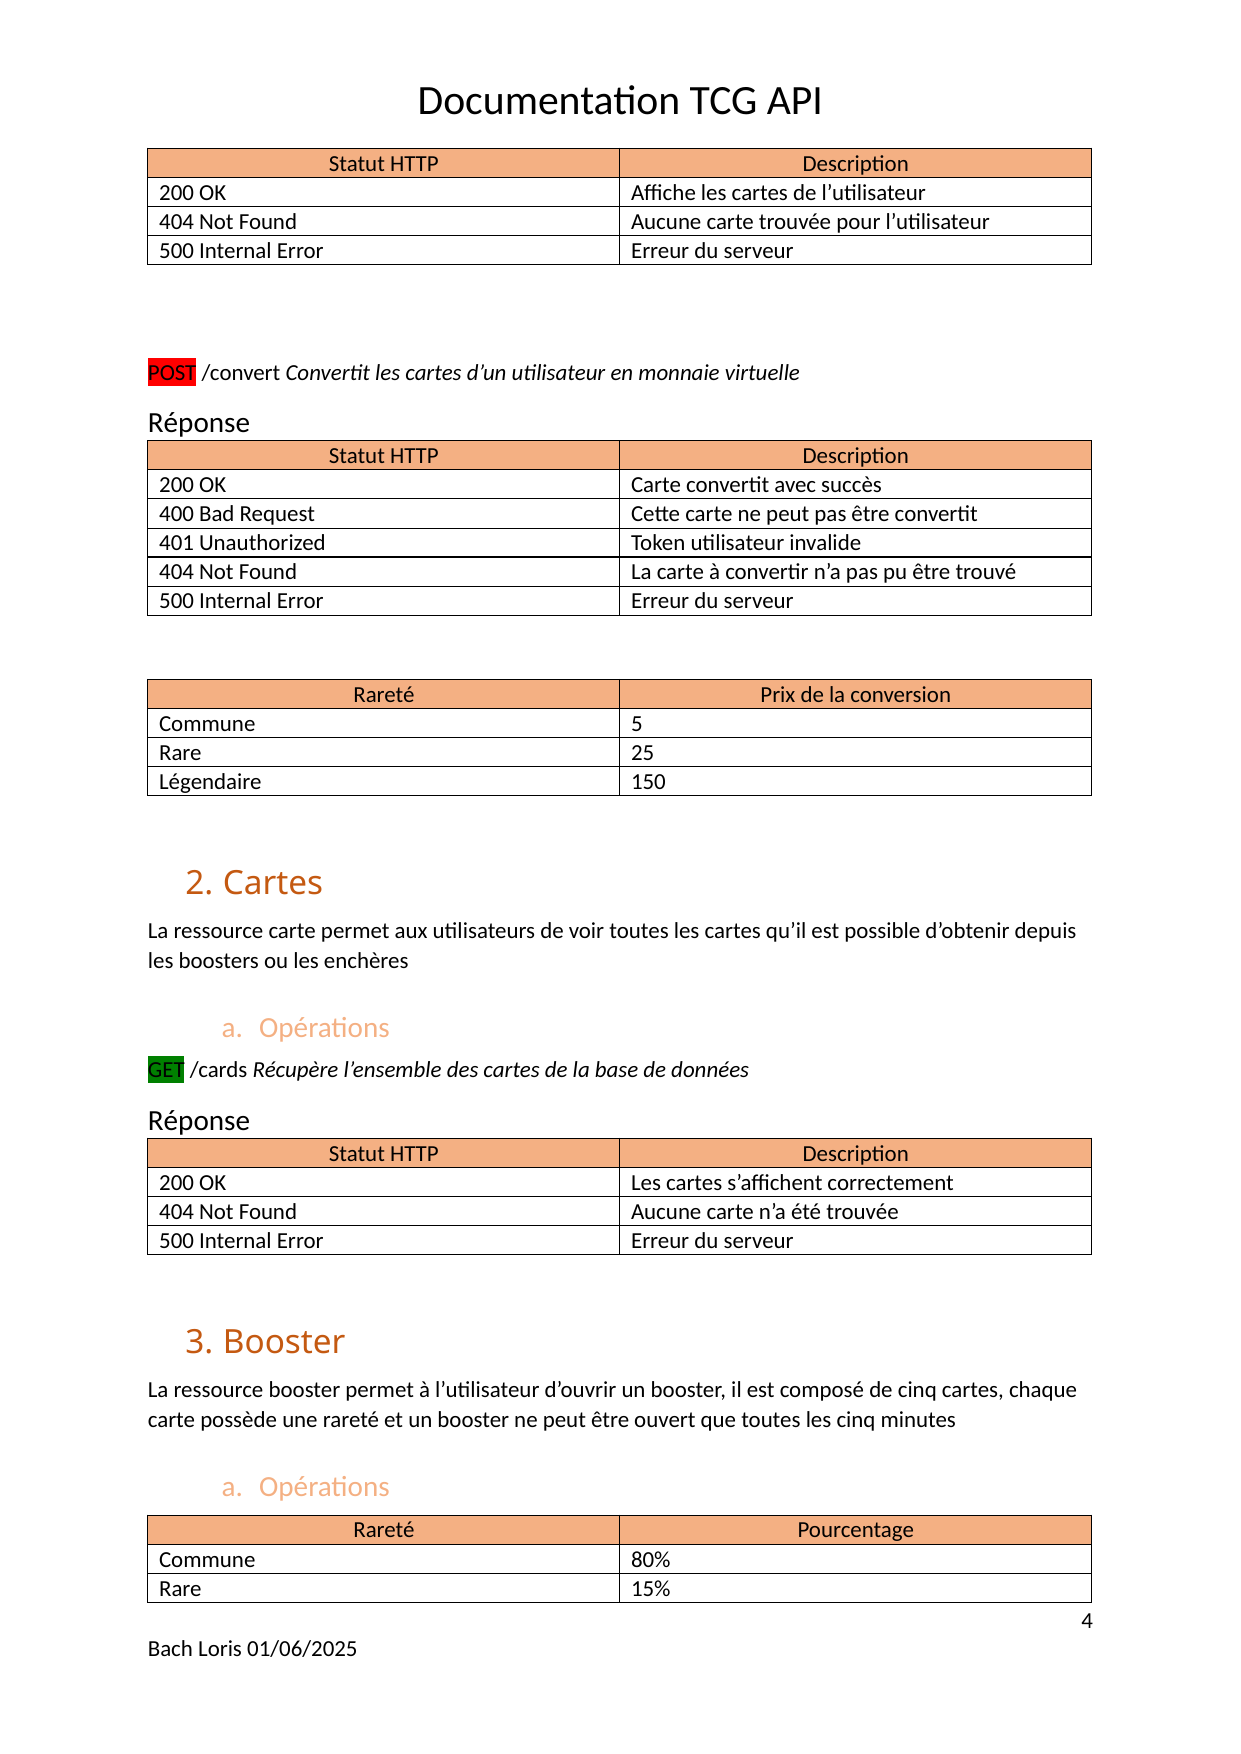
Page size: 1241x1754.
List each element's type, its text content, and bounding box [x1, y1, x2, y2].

table_cell 25 [620, 738, 1091, 766]
table_cell Commune [148, 1545, 619, 1573]
table_header Statut HTTP [148, 441, 619, 469]
table_cell Rare [148, 738, 619, 766]
table_cell 500 Internal Error [148, 1226, 619, 1254]
table_cell Rare [148, 1574, 619, 1602]
table_cell 404 Not Found [148, 1197, 619, 1225]
table_header Statut HTTP [148, 1139, 619, 1167]
table_cell Cette carte ne peut pas être convertit [620, 499, 1091, 527]
text La ressource booster permet à l’utilisateur d’ouvrir un booster, il est composé de cinq cartes, chaque carte possède une rareté et un booster ne peut être ouvert que toutes les cinq minutes [148, 1375, 1093, 1433]
text Réponse [148, 404, 1093, 440]
list Opérations [221, 1009, 1093, 1045]
table_header Description [620, 441, 1091, 469]
table_cell Token utilisateur invalide [620, 529, 1091, 556]
table_cell 5 [620, 709, 1091, 737]
table_header Description [620, 149, 1091, 177]
table_cell 200 OK [148, 470, 619, 498]
table_header Rareté [148, 680, 619, 708]
table_cell 500 Internal Error [148, 587, 619, 614]
table_cell Erreur du serveur [620, 587, 1091, 614]
table_cell 401 Unauthorized [148, 529, 619, 556]
text GET /cards Récupère l’ensemble des cartes de la base de données [148, 1056, 1093, 1083]
table_header Description [620, 1139, 1091, 1167]
table_cell Erreur du serveur [620, 1226, 1091, 1254]
text POST /convert Convertit les cartes d’un utilisateur en monnaie virtuelle [148, 358, 1093, 386]
list Opérations [221, 1468, 1093, 1504]
table_cell 500 Internal Error [148, 236, 619, 264]
table_cell Carte convertit avec succès [620, 470, 1091, 498]
text Réponse [148, 1102, 1093, 1138]
table_cell Les cartes s’affichent correctement [620, 1168, 1091, 1196]
table_cell 150 [620, 767, 1091, 795]
table_cell Aucune carte trouvée pour l’utilisateur [620, 207, 1091, 235]
list Booster [185, 1318, 1093, 1364]
text La ressource carte permet aux utilisateurs de voir toutes les cartes qu’il est possible d’obtenir depuis les boosters ou les enchères [148, 916, 1093, 974]
table_header Prix de la conversion [620, 680, 1091, 708]
table_cell Affiche les cartes de l’utilisateur [620, 178, 1091, 206]
table_cell 200 OK [148, 1168, 619, 1196]
table_header Rareté [148, 1516, 619, 1544]
table_cell 15% [620, 1574, 1091, 1602]
table_cell 404 Not Found [148, 558, 619, 586]
table_cell 400 Bad Request [148, 499, 619, 527]
table_cell La carte à convertir n’a pas pu être trouvé [620, 558, 1091, 586]
table_header Pourcentage [620, 1516, 1091, 1544]
table_cell Légendaire [148, 767, 619, 795]
table_cell Erreur du serveur [620, 236, 1091, 264]
list Cartes [185, 859, 1093, 904]
table_cell 80% [620, 1545, 1091, 1573]
table_cell 200 OK [148, 178, 619, 206]
table_cell 404 Not Found [148, 207, 619, 235]
table_header Statut HTTP [148, 149, 619, 177]
table_cell Aucune carte n’a été trouvée [620, 1197, 1091, 1225]
table_cell Commune [148, 709, 619, 737]
